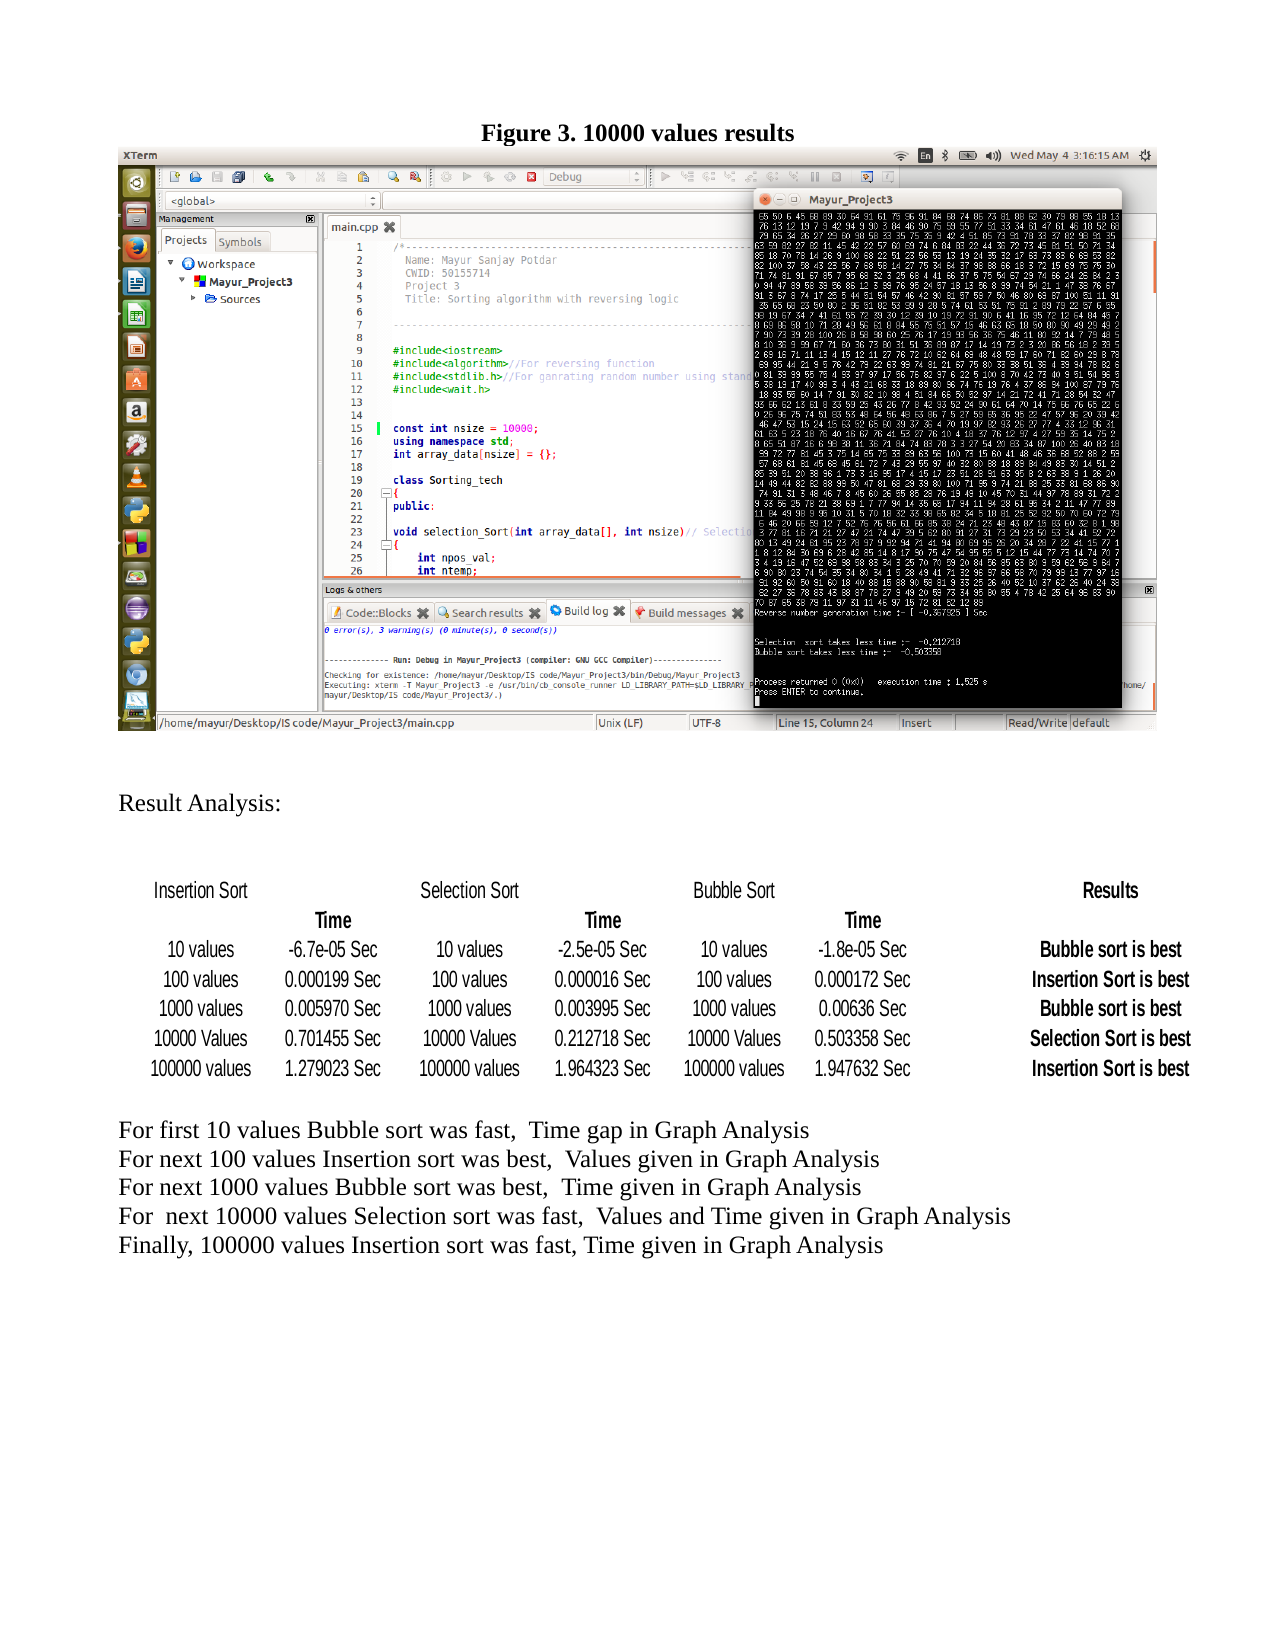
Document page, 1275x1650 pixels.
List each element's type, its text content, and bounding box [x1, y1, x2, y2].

text For next 1000 values Bubble sort was best, Time given in Graph Analysis [118, 1172, 1157, 1201]
text Figure 3. 10000 values results [118, 118, 1157, 146]
text For first 10 values Bubble sort was fast, Time gap in Graph Analysis [118, 1115, 1157, 1144]
picture [118, 146, 1157, 731]
text Finally, 100000 values Insertion sort was fast, Time given in Graph Analysis [118, 1230, 1157, 1259]
text For next 100 values Insertion sort was best, Values given in Graph Analysis [118, 1144, 1157, 1172]
text For next 10000 values Selection sort was fast, Values and Time given in Graph Analysis [118, 1201, 1157, 1230]
text Result Analysis: [118, 788, 1157, 817]
